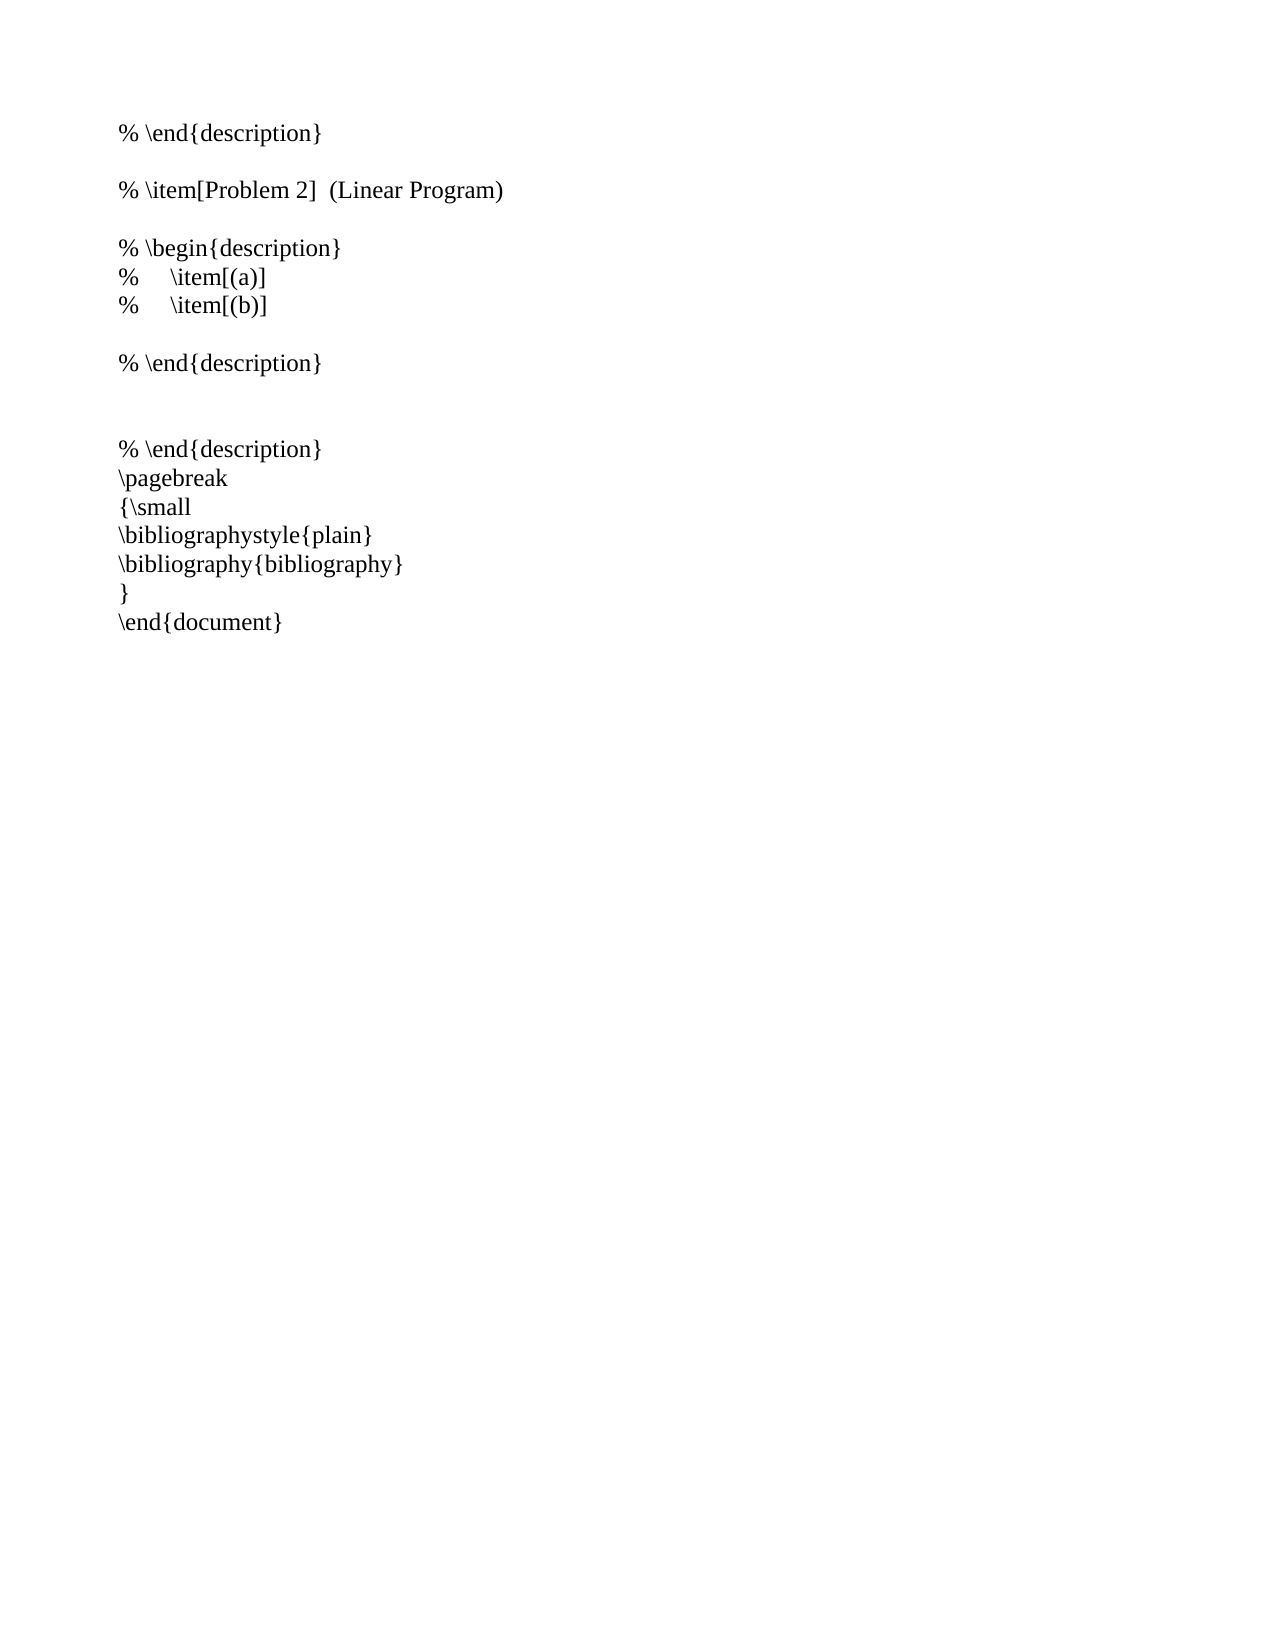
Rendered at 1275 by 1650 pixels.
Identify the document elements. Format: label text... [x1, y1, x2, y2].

text % \end{description} % \item[Problem 2] (Linear Program) % \begin{description} % \item[(a)] % \item[(b)] % \end{description} % \end{description} \pagebreak {\small \bibliographystyle{plain} \bibliography{bibliography} } \end{document} [118, 118, 1157, 636]
